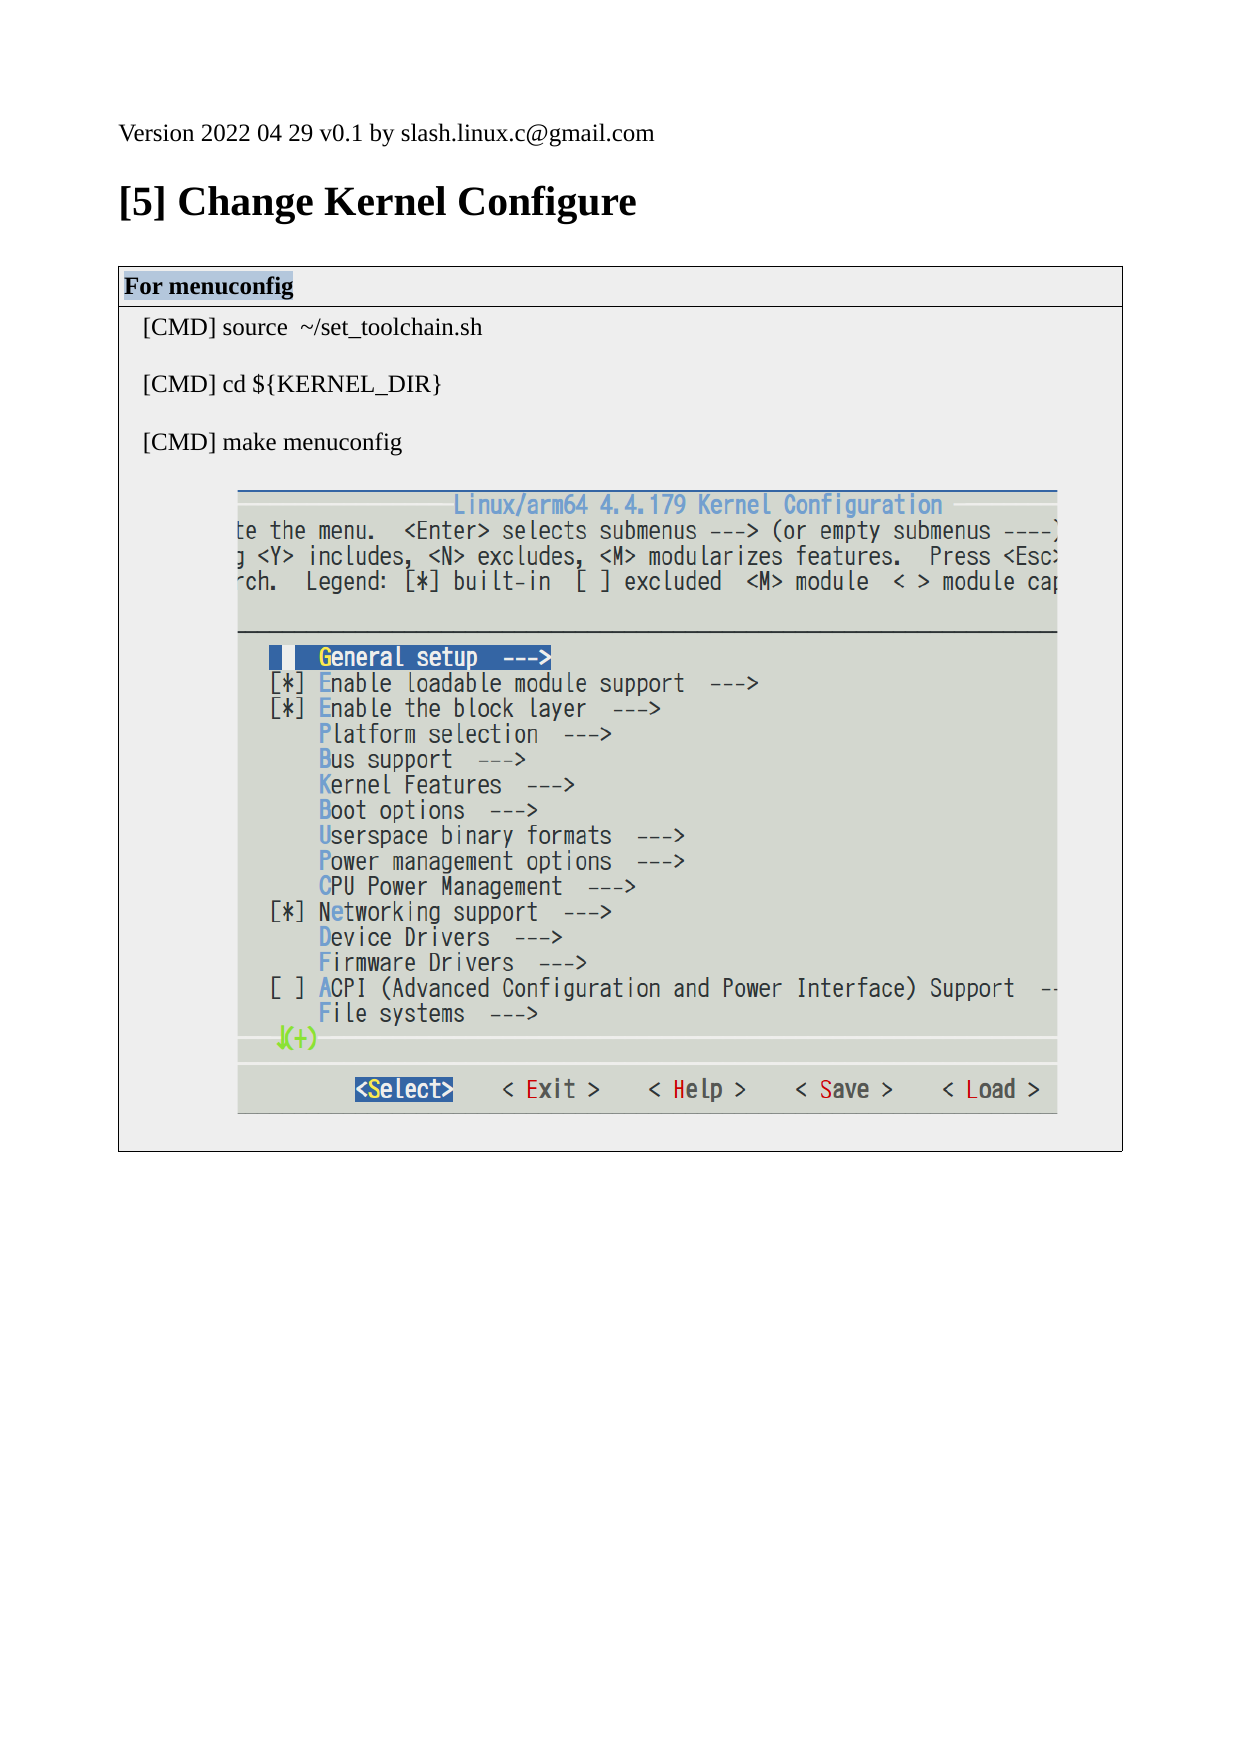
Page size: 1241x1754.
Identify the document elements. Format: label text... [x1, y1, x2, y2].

table_header For menuconfig [119, 267, 1122, 306]
table_cell [CMD] source ~/set_toolchain.sh [CMD] cd ${KERNEL_DIR} [CMD] make menuconfig [119, 307, 1122, 1151]
picture [237, 490, 1058, 1114]
subtitle [5] Change Kernel Configure [118, 176, 1122, 224]
